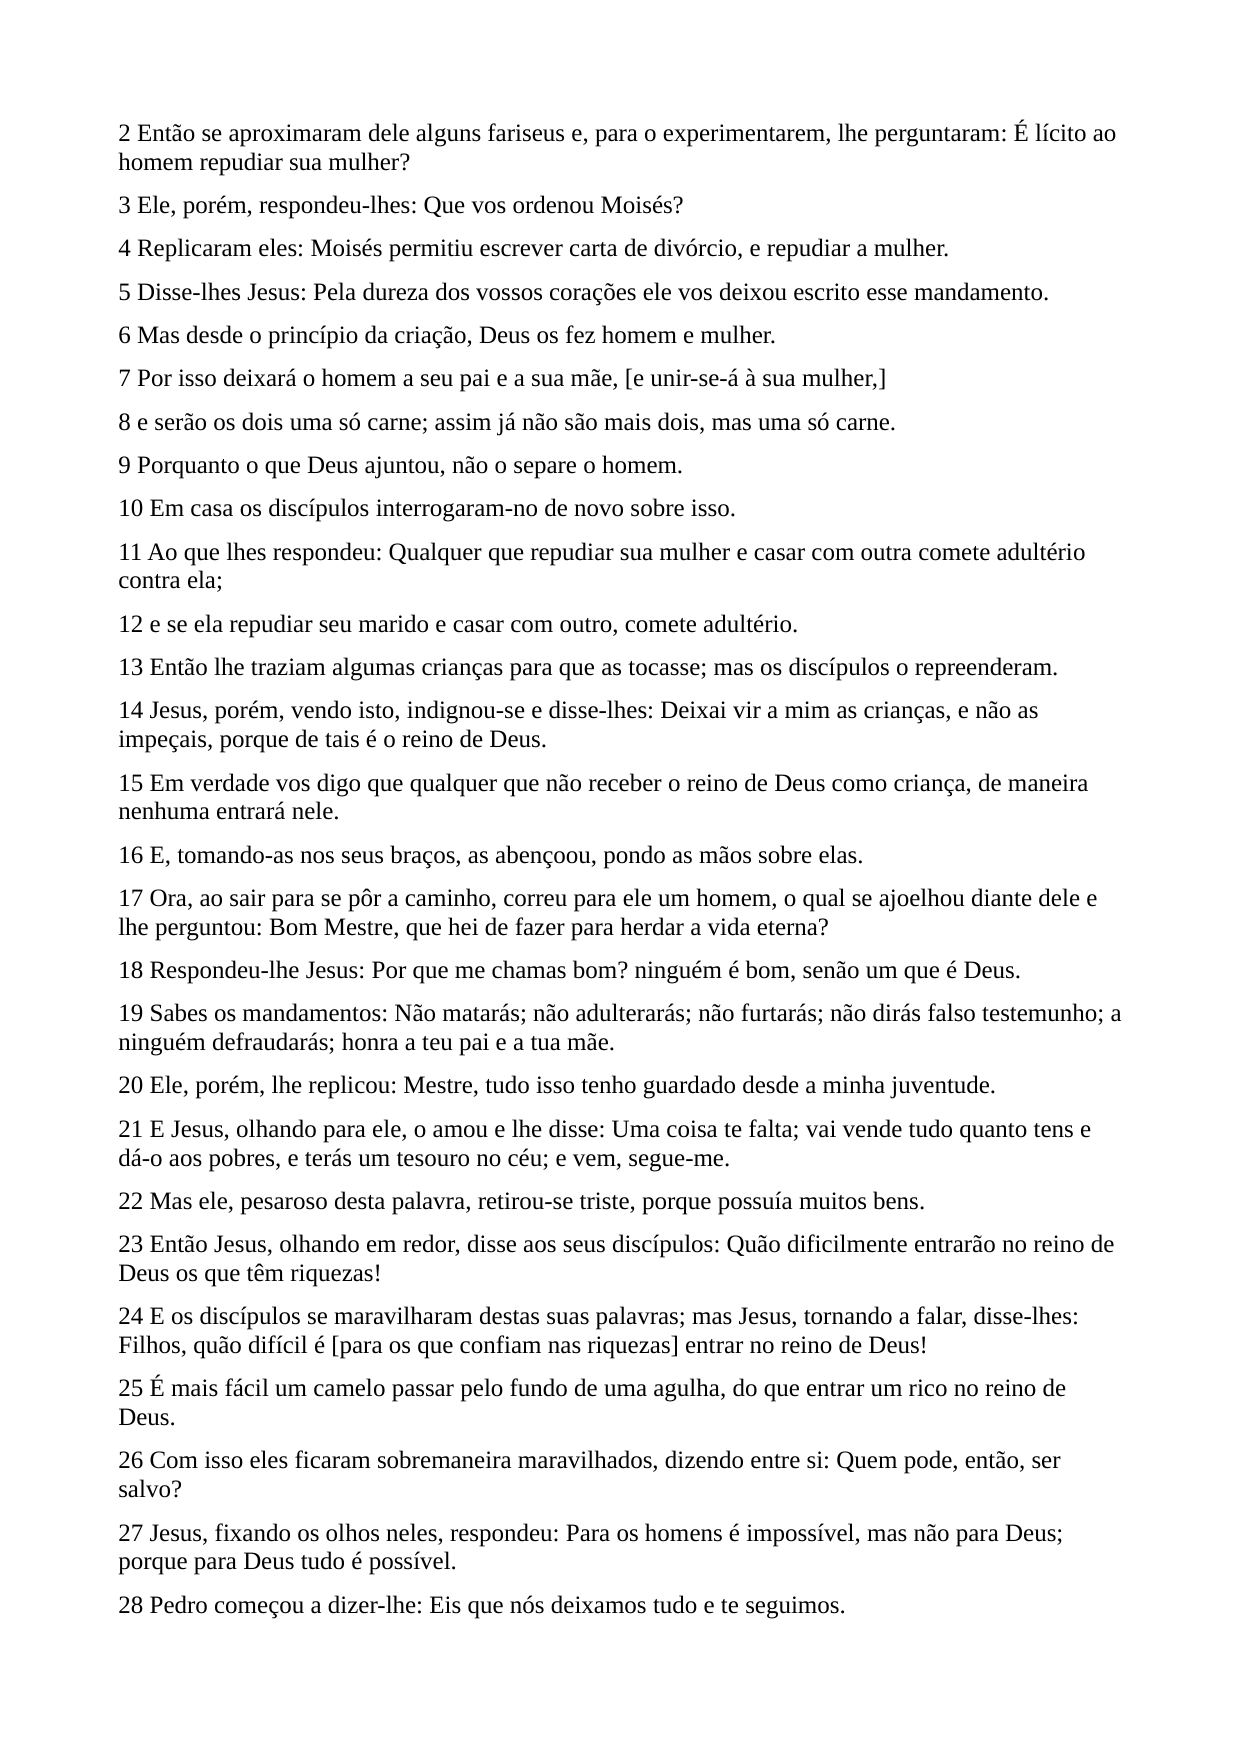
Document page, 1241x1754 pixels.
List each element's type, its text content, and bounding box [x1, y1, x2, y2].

text 10 Em casa os discípulos interrogaram-no de novo sobre isso. [118, 493, 1122, 522]
text 17 Ora, ao sair para se pôr a caminho, correu para ele um homem, o qual se ajoelhou diante dele e lhe perguntou: Bom Mestre, que hei de fazer para herdar a vida eterna? [118, 883, 1122, 941]
text 19 Sabes os mandamentos: Não matarás; não adulterarás; não furtarás; não dirás falso testemunho; a ninguém defraudarás; honra a teu pai e a tua mãe. [118, 998, 1122, 1056]
text 24 E os discípulos se maravilharam destas suas palavras; mas Jesus, tornando a falar, disse-lhes: Filhos, quão difícil é [para os que confiam nas riquezas] entrar no reino de Deus! [118, 1301, 1122, 1359]
text 11 Ao que lhes respondeu: Qualquer que repudiar sua mulher e casar com outra comete adultério contra ela; [118, 537, 1122, 594]
text 7 Por isso deixará o homem a seu pai e a sua mãe, [e unir-se-á à sua mulher,] [118, 363, 1122, 392]
text 13 Então lhe traziam algumas crianças para que as tocasse; mas os discípulos o repreenderam. [118, 652, 1122, 681]
text 6 Mas desde o princípio da criação, Deus os fez homem e mulher. [118, 320, 1122, 349]
text 12 e se ela repudiar seu marido e casar com outro, comete adultério. [118, 609, 1122, 638]
text 20 Ele, porém, lhe replicou: Mestre, tudo isso tenho guardado desde a minha juventude. [118, 1071, 1122, 1099]
text 8 e serão os dois uma só carne; assim já não são mais dois, mas uma só carne. [118, 407, 1122, 436]
text 22 Mas ele, pesaroso desta palavra, retirou-se triste, porque possuía muitos bens. [118, 1186, 1122, 1215]
text 5 Disse-lhes Jesus: Pela dureza dos vossos corações ele vos deixou escrito esse mandamento. [118, 277, 1122, 306]
text 15 Em verdade vos digo que qualquer que não receber o reino de Deus como criança, de maneira nenhuma entrará nele. [118, 768, 1122, 825]
text 25 É mais fácil um camelo passar pelo fundo de uma agulha, do que entrar um rico no reino de Deus. [118, 1373, 1122, 1431]
text 2 Então se aproximaram dele alguns fariseus e, para o experimentarem, lhe perguntaram: É lícito ao homem repudiar sua mulher? [118, 118, 1122, 176]
text 26 Com isso eles ficaram sobremaneira maravilhados, dizendo entre si: Quem pode, então, ser salvo? [118, 1446, 1122, 1503]
text 16 E, tomando-as nos seus braços, as abençoou, pondo as mãos sobre elas. [118, 840, 1122, 868]
text 23 Então Jesus, olhando em redor, disse aos seus discípulos: Quão dificilmente entrarão no reino de Deus os que têm riquezas! [118, 1229, 1122, 1287]
text 18 Respondeu-lhe Jesus: Por que me chamas bom? ninguém é bom, senão um que é Deus. [118, 955, 1122, 984]
text 28 Pedro começou a dizer-lhe: Eis que nós deixamos tudo e te seguimos. [118, 1590, 1122, 1618]
text 4 Replicaram eles: Moisés permitiu escrever carta de divórcio, e repudiar a mulher. [118, 233, 1122, 262]
text 21 E Jesus, olhando para ele, o amou e lhe disse: Uma coisa te falta; vai vende tudo quanto tens e dá-o aos pobres, e terás um tesouro no céu; e vem, segue-me. [118, 1114, 1122, 1171]
text 3 Ele, porém, respondeu-lhes: Que vos ordenou Moisés? [118, 190, 1122, 219]
text 27 Jesus, fixando os olhos neles, respondeu: Para os homens é impossível, mas não para Deus; porque para Deus tudo é possível. [118, 1518, 1122, 1575]
text 9 Porquanto o que Deus ajuntou, não o separe o homem. [118, 450, 1122, 479]
text 14 Jesus, porém, vendo isto, indignou-se e disse-lhes: Deixai vir a mim as crianças, e não as impeçais, porque de tais é o reino de Deus. [118, 696, 1122, 753]
